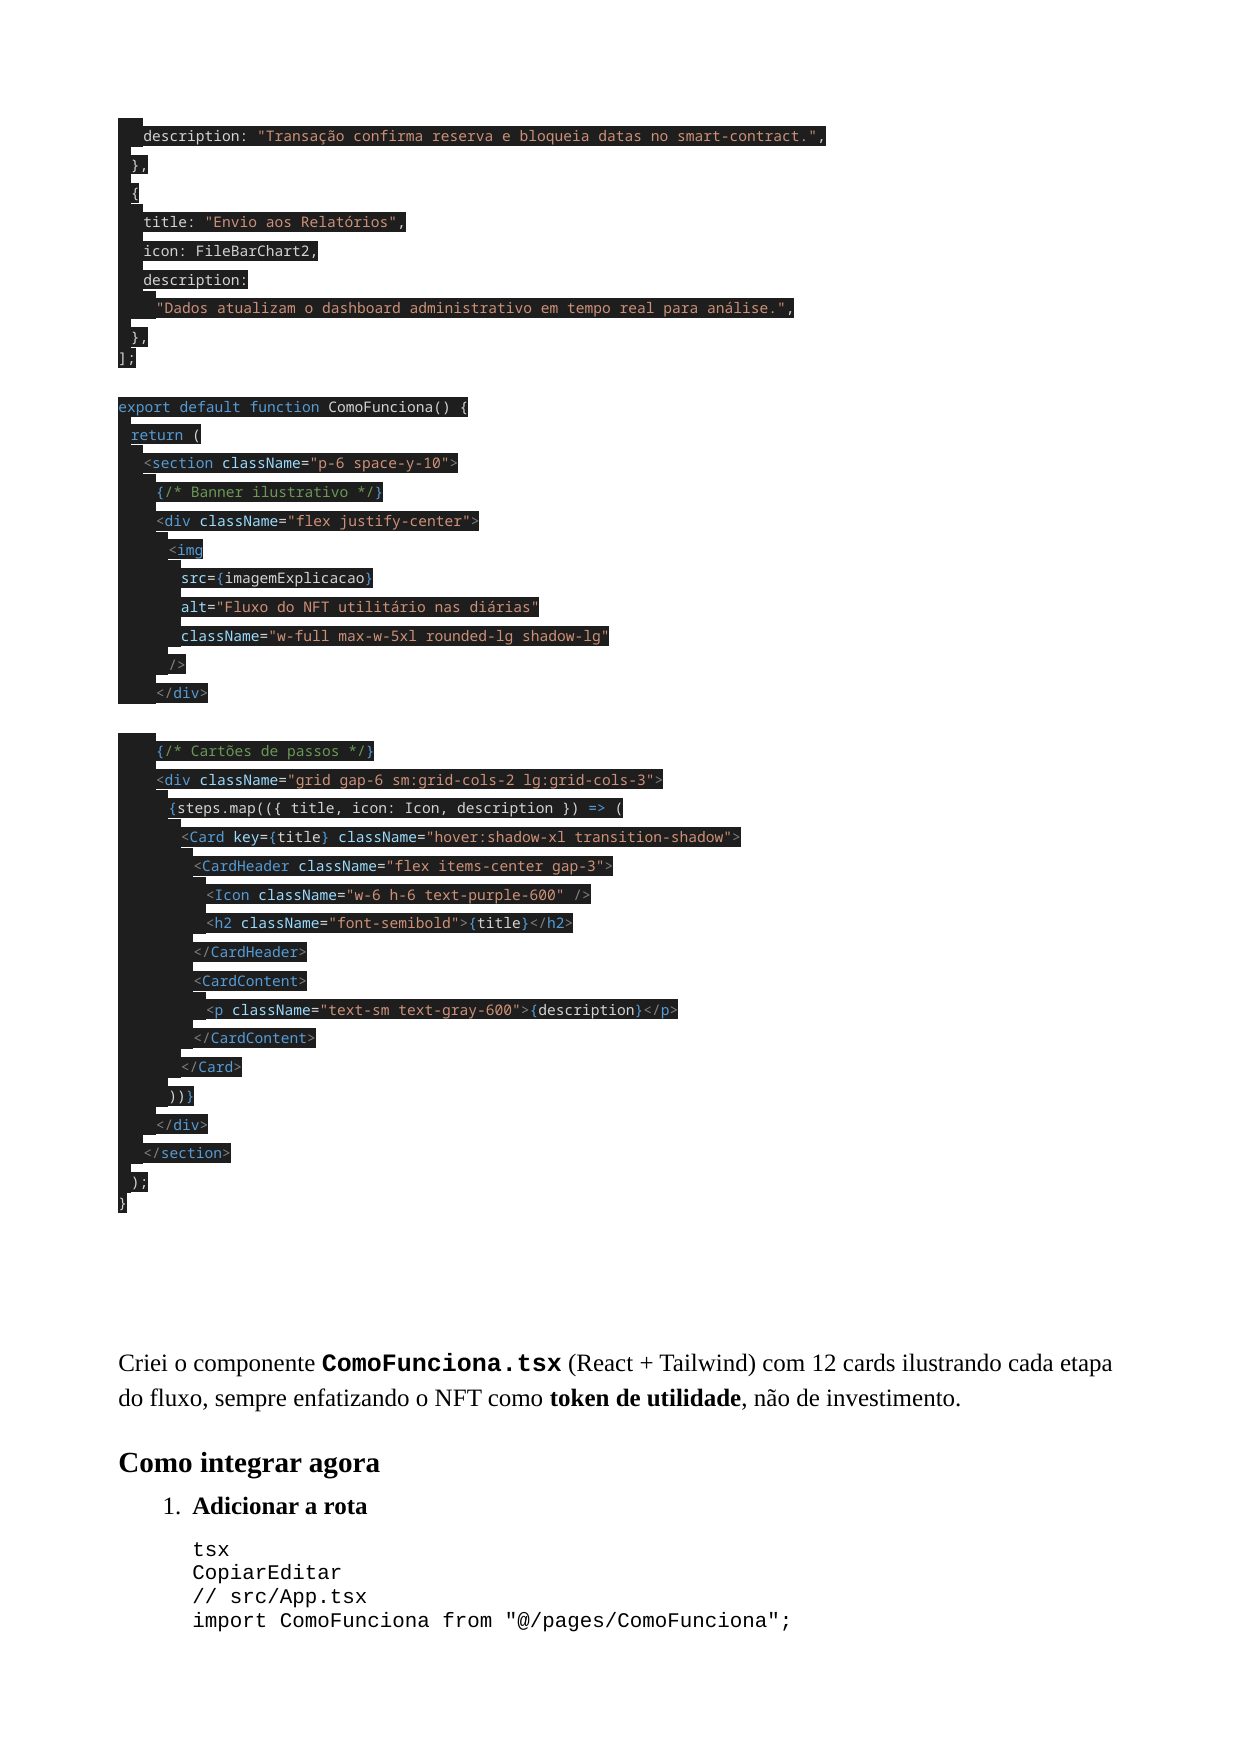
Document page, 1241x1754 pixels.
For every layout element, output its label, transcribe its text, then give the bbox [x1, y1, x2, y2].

text /> [118, 647, 1122, 675]
text <Card key={title} className="hover:shadow-xl transition-shadow"> [118, 819, 1122, 848]
text className="w-full max-w-5xl rounded-lg shadow-lg" [118, 618, 1122, 647]
text ))} [118, 1078, 1122, 1107]
text } [118, 1193, 1122, 1213]
text icon: FileBarChart2, [118, 233, 1122, 262]
subtitle Como integrar agora [118, 1445, 1122, 1478]
list // src/App.tsx [162, 1586, 1122, 1609]
text <p className="text-sm text-gray-600">{description}</p> [118, 992, 1122, 1020]
text ]; [118, 348, 1122, 368]
list Adicionar a rota [162, 1491, 1122, 1520]
list CopiarEditar [162, 1562, 1122, 1586]
text </Card> [118, 1049, 1122, 1078]
text {/* Banner ilustrativo */} [118, 474, 1122, 503]
text </CardContent> [118, 1020, 1122, 1049]
text <Icon className="w-6 h-6 text-purple-600" /> [118, 877, 1122, 905]
list import ComoFunciona from "@/pages/ComoFunciona"; [162, 1609, 1122, 1633]
text description: "Transação confirma reserva e bloqueia datas no smart‑contract.", [118, 118, 1122, 147]
text </CardHeader> [118, 934, 1122, 963]
text title: "Envio aos Relatórios", [118, 204, 1122, 233]
text {steps.map(({ title, icon: Icon, description }) => ( [118, 790, 1122, 819]
text <h2 className="font-semibold">{title}</h2> [118, 905, 1122, 934]
text src={imagemExplicacao} [118, 560, 1122, 589]
text description: [118, 262, 1122, 291]
text </div> [118, 1107, 1122, 1135]
text }, [118, 147, 1122, 176]
text <CardContent> [118, 963, 1122, 992]
text <CardHeader className="flex items-center gap-3"> [118, 848, 1122, 877]
text <div className="grid gap-6 sm:grid-cols-2 lg:grid-cols-3"> [118, 762, 1122, 790]
text ); [118, 1164, 1122, 1193]
text alt="Fluxo do NFT utilitário nas diárias" [118, 589, 1122, 618]
text "Dados atualizam o dashboard administrativo em tempo real para análise.", [118, 291, 1122, 319]
text <section className="p-6 space-y-10"> [118, 445, 1122, 474]
text </div> [118, 675, 1122, 704]
list tsx [162, 1539, 1122, 1562]
text Criei o componente ComoFunciona.tsx (React + Tailwind) com 12 cards ilustrando cada etapa do fluxo, sempre enfatizando o NFT como token de utilidade, não de investimento. [118, 1348, 1122, 1412]
text { [118, 176, 1122, 204]
text <div className="flex justify-center"> [118, 503, 1122, 532]
text }, [118, 319, 1122, 348]
text </section> [118, 1135, 1122, 1164]
text <img [118, 532, 1122, 560]
text export default function ComoFunciona() { [118, 397, 1122, 417]
text return ( [118, 417, 1122, 445]
text {/* Cartões de passos */} [118, 733, 1122, 762]
